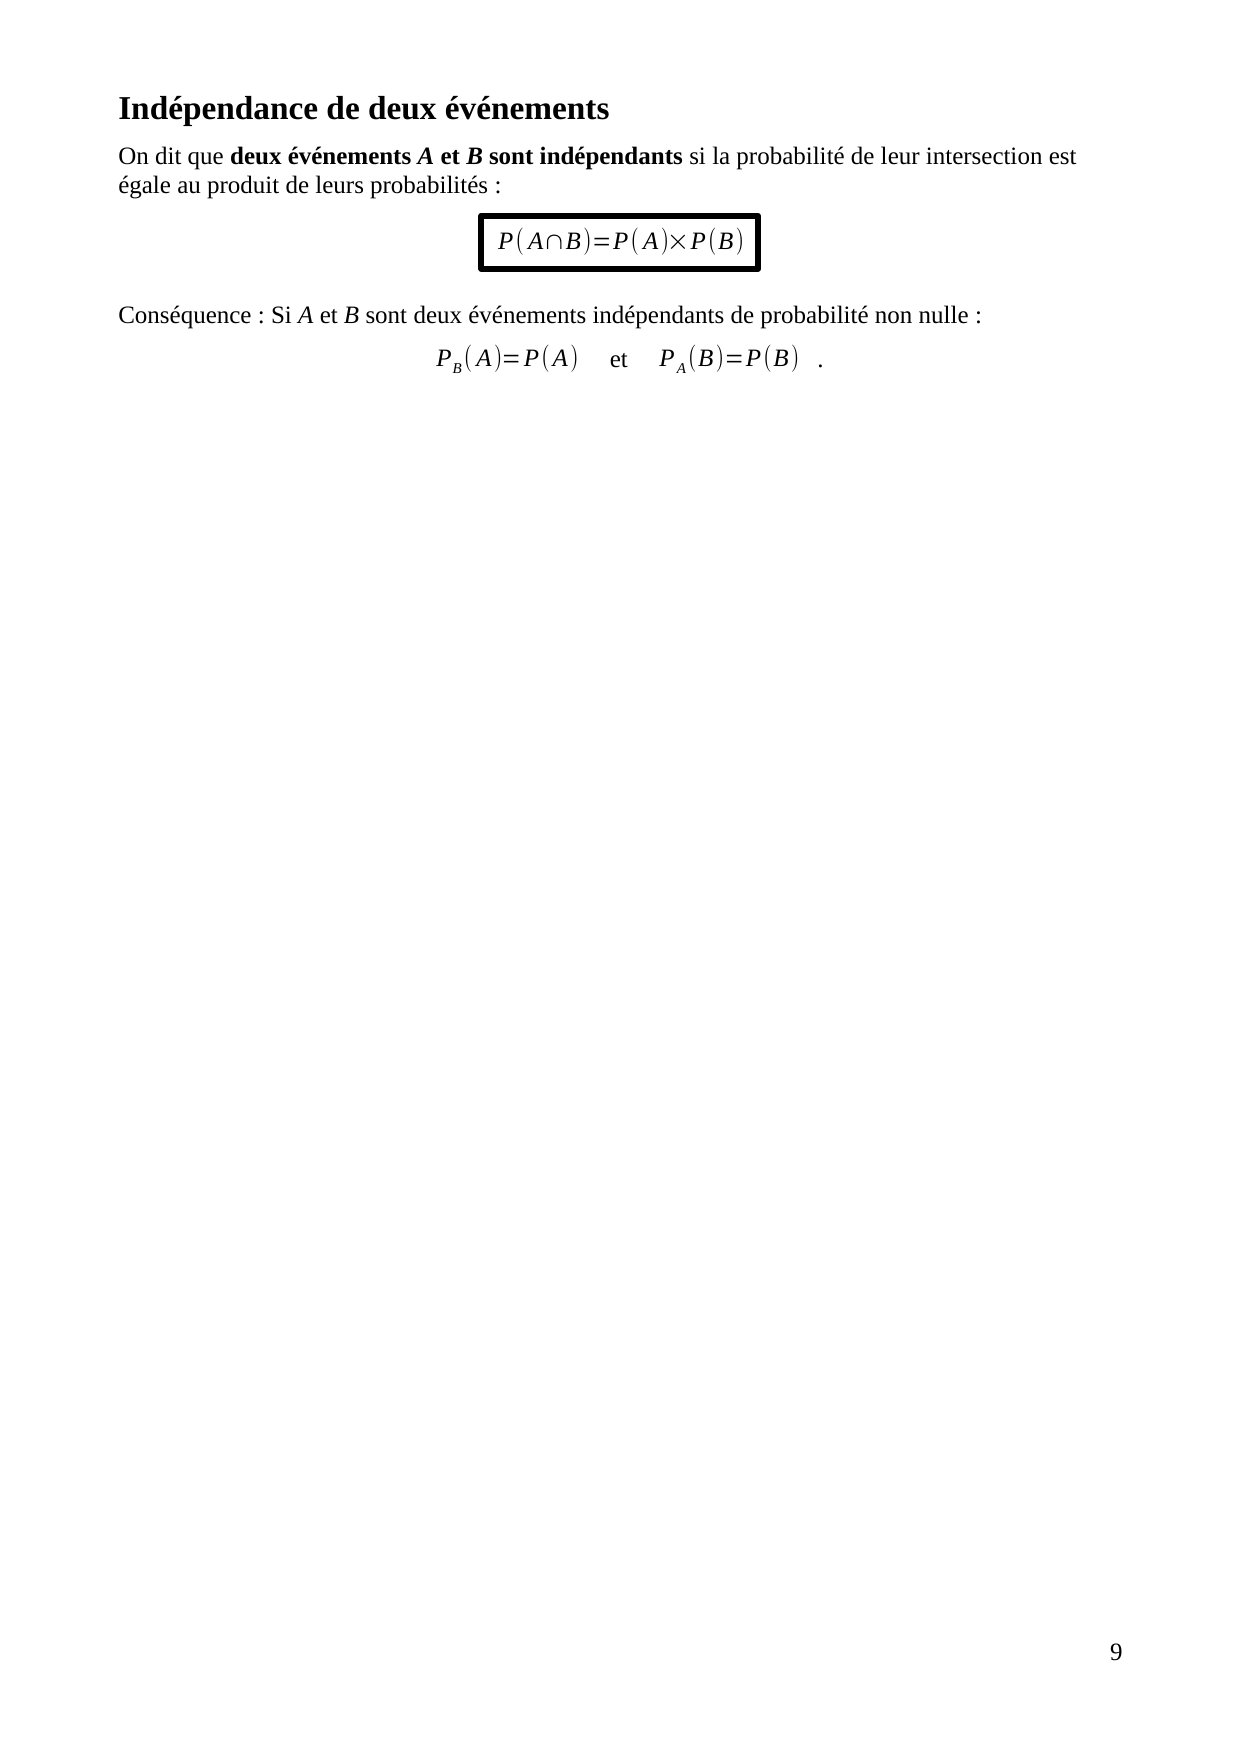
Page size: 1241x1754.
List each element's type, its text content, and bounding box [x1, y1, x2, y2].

text Conséquence : Si A et B sont deux événements indépendants de probabilité non nulle : [118, 301, 1122, 329]
text et . [118, 344, 1122, 376]
text Indépendance de deux événements [118, 88, 1122, 127]
text On dit que deux événements A et B sont indépendants si la probabilité de leur intersection est égale au produit de leurs probabilités : [118, 141, 1122, 199]
